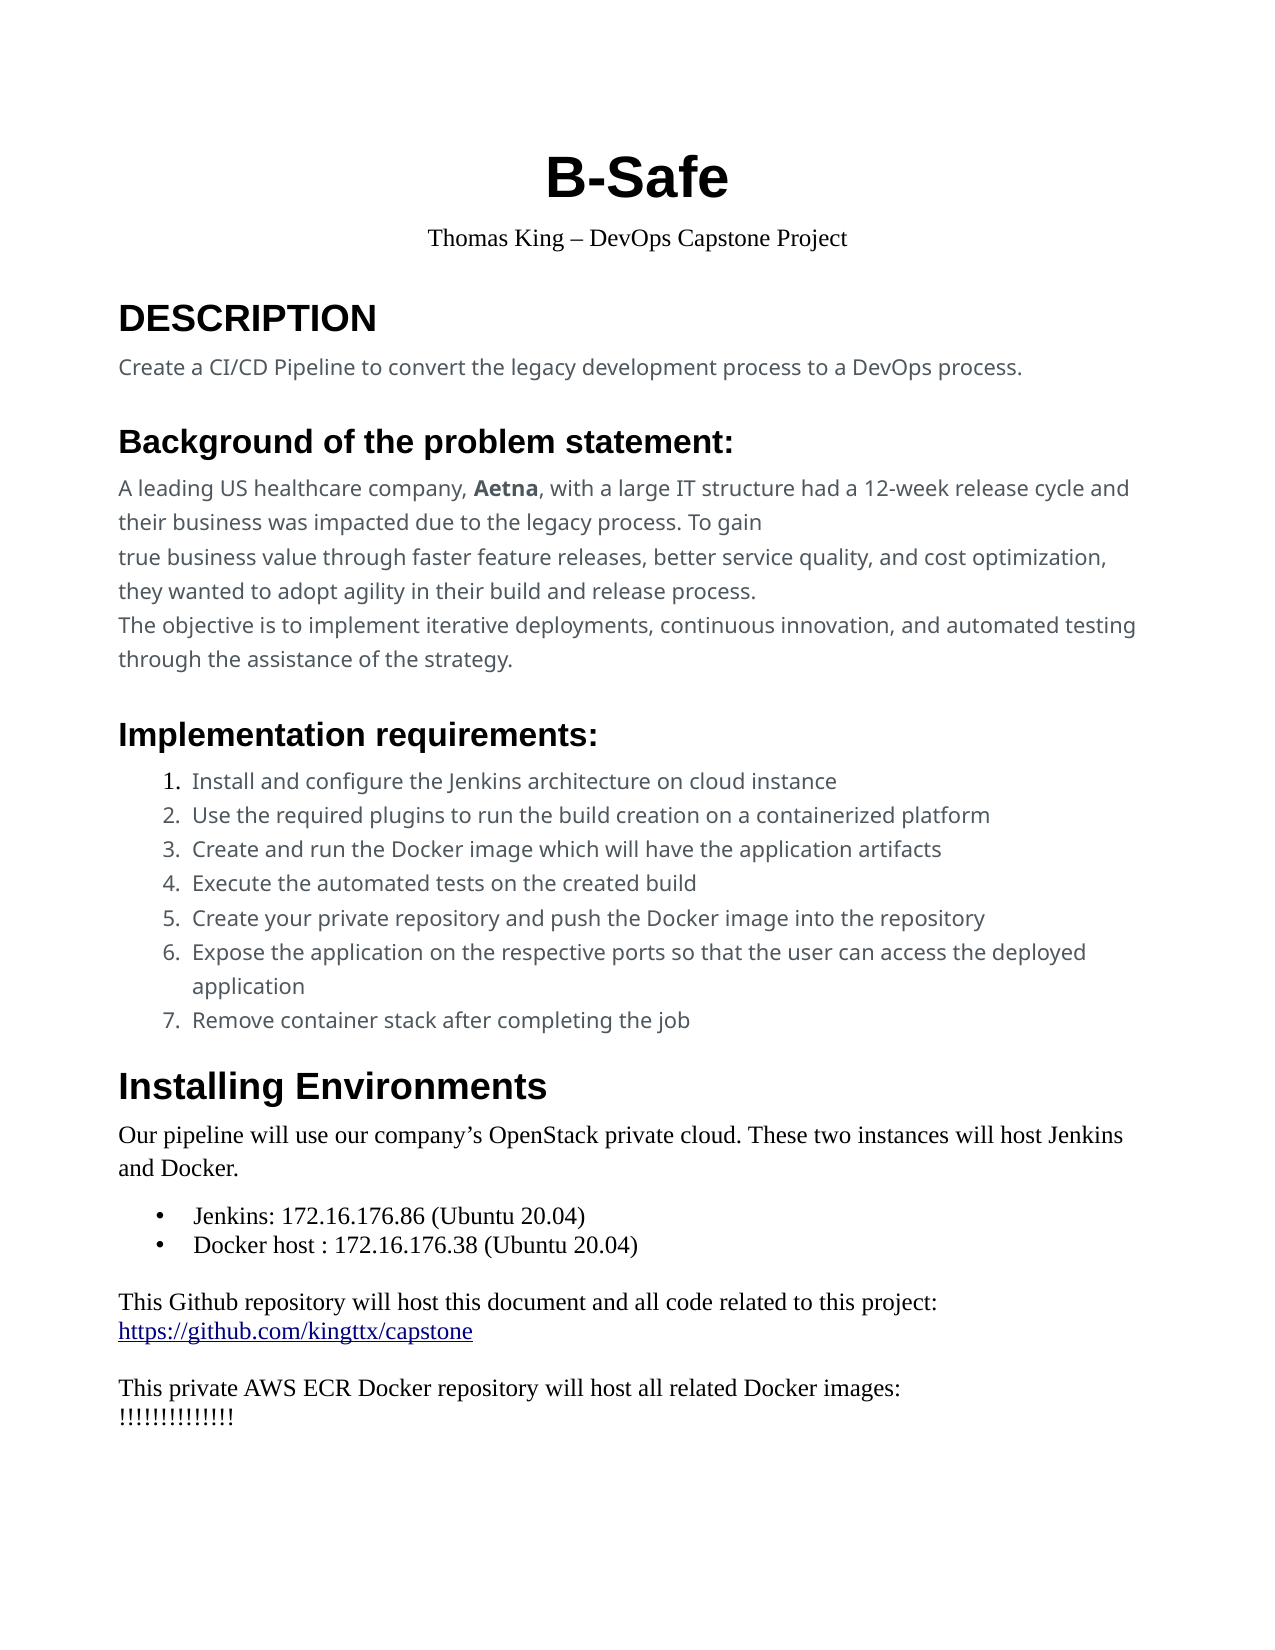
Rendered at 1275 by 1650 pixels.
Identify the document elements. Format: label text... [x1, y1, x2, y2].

text https://github.com/kingttx/capstone [118, 1316, 1157, 1345]
subtitle Installing Environments [118, 1064, 1157, 1108]
list Remove container stack after completing the job [162, 1005, 1157, 1035]
list Use the required plugins to run the build creation on a containerized platform [162, 800, 1157, 830]
list Expose the application on the respective ports so that the user can access the deployed application [162, 937, 1157, 1001]
text This Github repository will host this document and all code related to this project: [118, 1287, 1157, 1316]
list Create and run the Docker image which will have the application artifacts [162, 834, 1157, 864]
text A leading US healthcare company, Aetna, with a large IT structure had a 12-week release cycle and their business was impacted due to the legacy process. To gain true business value through faster feature releases, better service quality, and cost optimization, they wanted to adopt agility in their build and release process. The objective is to implement iterative deployments, continuous innovation, and automated testing through the assistance of the strategy. [118, 473, 1157, 674]
subtitle Background of the problem statement: [118, 422, 1157, 461]
list Docker host : 172.16.176.38 (Ubuntu 20.04) [156, 1230, 1157, 1258]
title B-Safe [118, 143, 1157, 210]
text This private AWS ECR Docker repository will host all related Docker images: [118, 1373, 1157, 1402]
list Install and configure the Jenkins architecture on cloud instance [162, 766, 1157, 796]
text Our pipeline will use our company’s OpenStack private cloud. These two instances will host Jenkins and Docker. [118, 1120, 1157, 1182]
subtitle DESCRIPTION [118, 295, 1157, 339]
text !!!!!!!!!!!!!! [118, 1402, 1157, 1431]
subtitle Implementation requirements: [118, 715, 1157, 753]
text Thomas King – DevOps Capstone Project [118, 223, 1157, 251]
list Create your private repository and push the Docker image into the repository [162, 902, 1157, 932]
list Execute the automated tests on the created build [162, 868, 1157, 898]
list Jenkins: 172.16.176.86 (Ubuntu 20.04) [156, 1201, 1157, 1230]
text Create a CI/CD Pipeline to convert the legacy development process to a DevOps process. [118, 351, 1157, 381]
